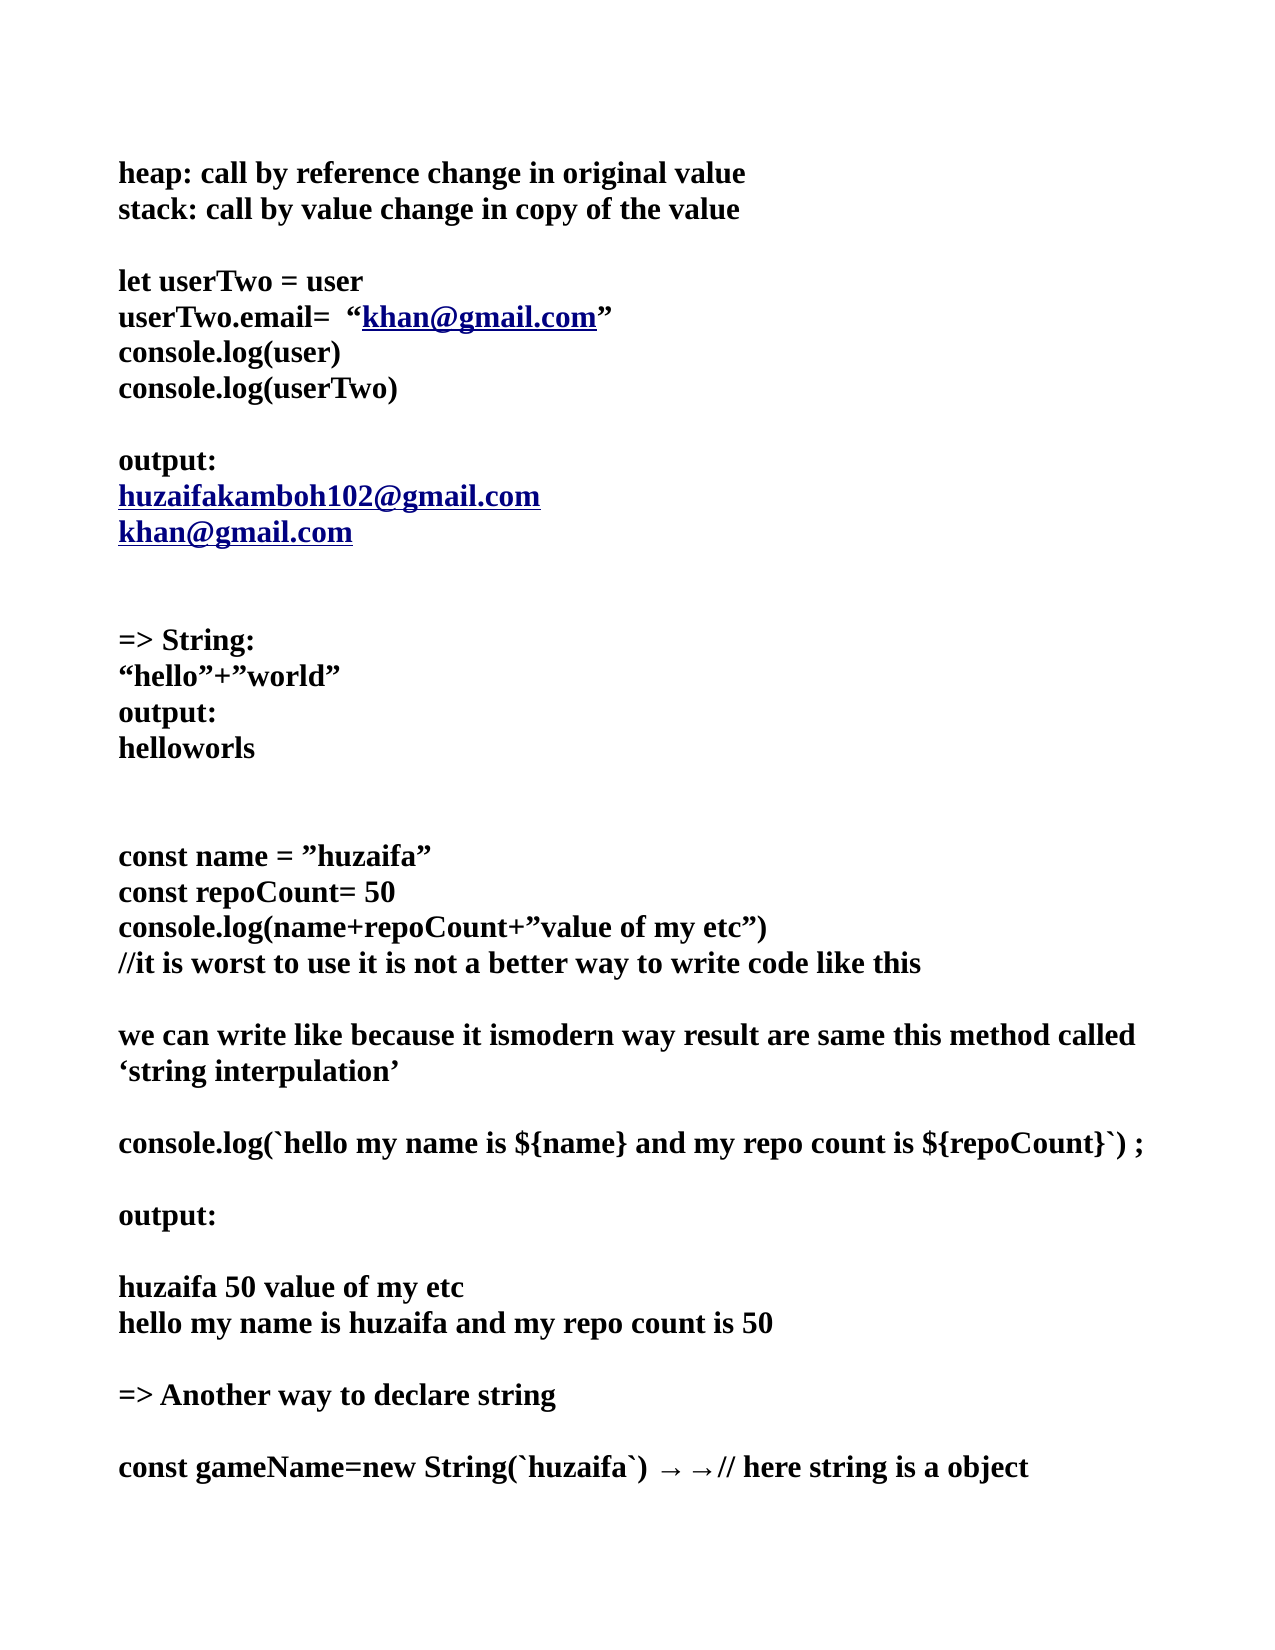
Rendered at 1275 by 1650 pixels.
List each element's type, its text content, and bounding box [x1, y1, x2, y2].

text huzaifakamboh102@gmail.com [118, 477, 1157, 513]
text const repoCount= 50 [118, 873, 1157, 909]
text hello my name is huzaifa and my repo count is 50 [118, 1304, 1157, 1340]
text output: [118, 693, 1157, 729]
text const name = ”huzaifa” [118, 837, 1157, 873]
text => String: [118, 621, 1157, 657]
text console.log(name+repoCount+”value of my etc”) [118, 909, 1157, 945]
text const gameName=new String(`huzaifa`) →→// here string is a object [118, 1448, 1157, 1484]
text output: [118, 1196, 1157, 1232]
text helloworls [118, 729, 1157, 765]
text let userTwo = user [118, 262, 1157, 298]
text khan@gmail.com [118, 513, 1157, 549]
text //it is worst to use it is not a better way to write code like this [118, 945, 1157, 981]
text userTwo.email= “khan@gmail.com” [118, 298, 1157, 334]
text “hello”+”world” [118, 657, 1157, 693]
text => Another way to declare string [118, 1376, 1157, 1412]
text output: [118, 442, 1157, 477]
text we can write like because it ismodern way result are same this method called ‘string interpulation’ [118, 1017, 1157, 1088]
text huzaifa 50 value of my etc [118, 1268, 1157, 1304]
text console.log(userTwo) [118, 370, 1157, 406]
text console.log(`hello my name is ${name} and my repo count is ${repoCount}`) ; [118, 1124, 1157, 1160]
text heap: call by reference change in original value [118, 154, 1157, 190]
text stack: call by value change in copy of the value [118, 190, 1157, 226]
text console.log(user) [118, 334, 1157, 370]
